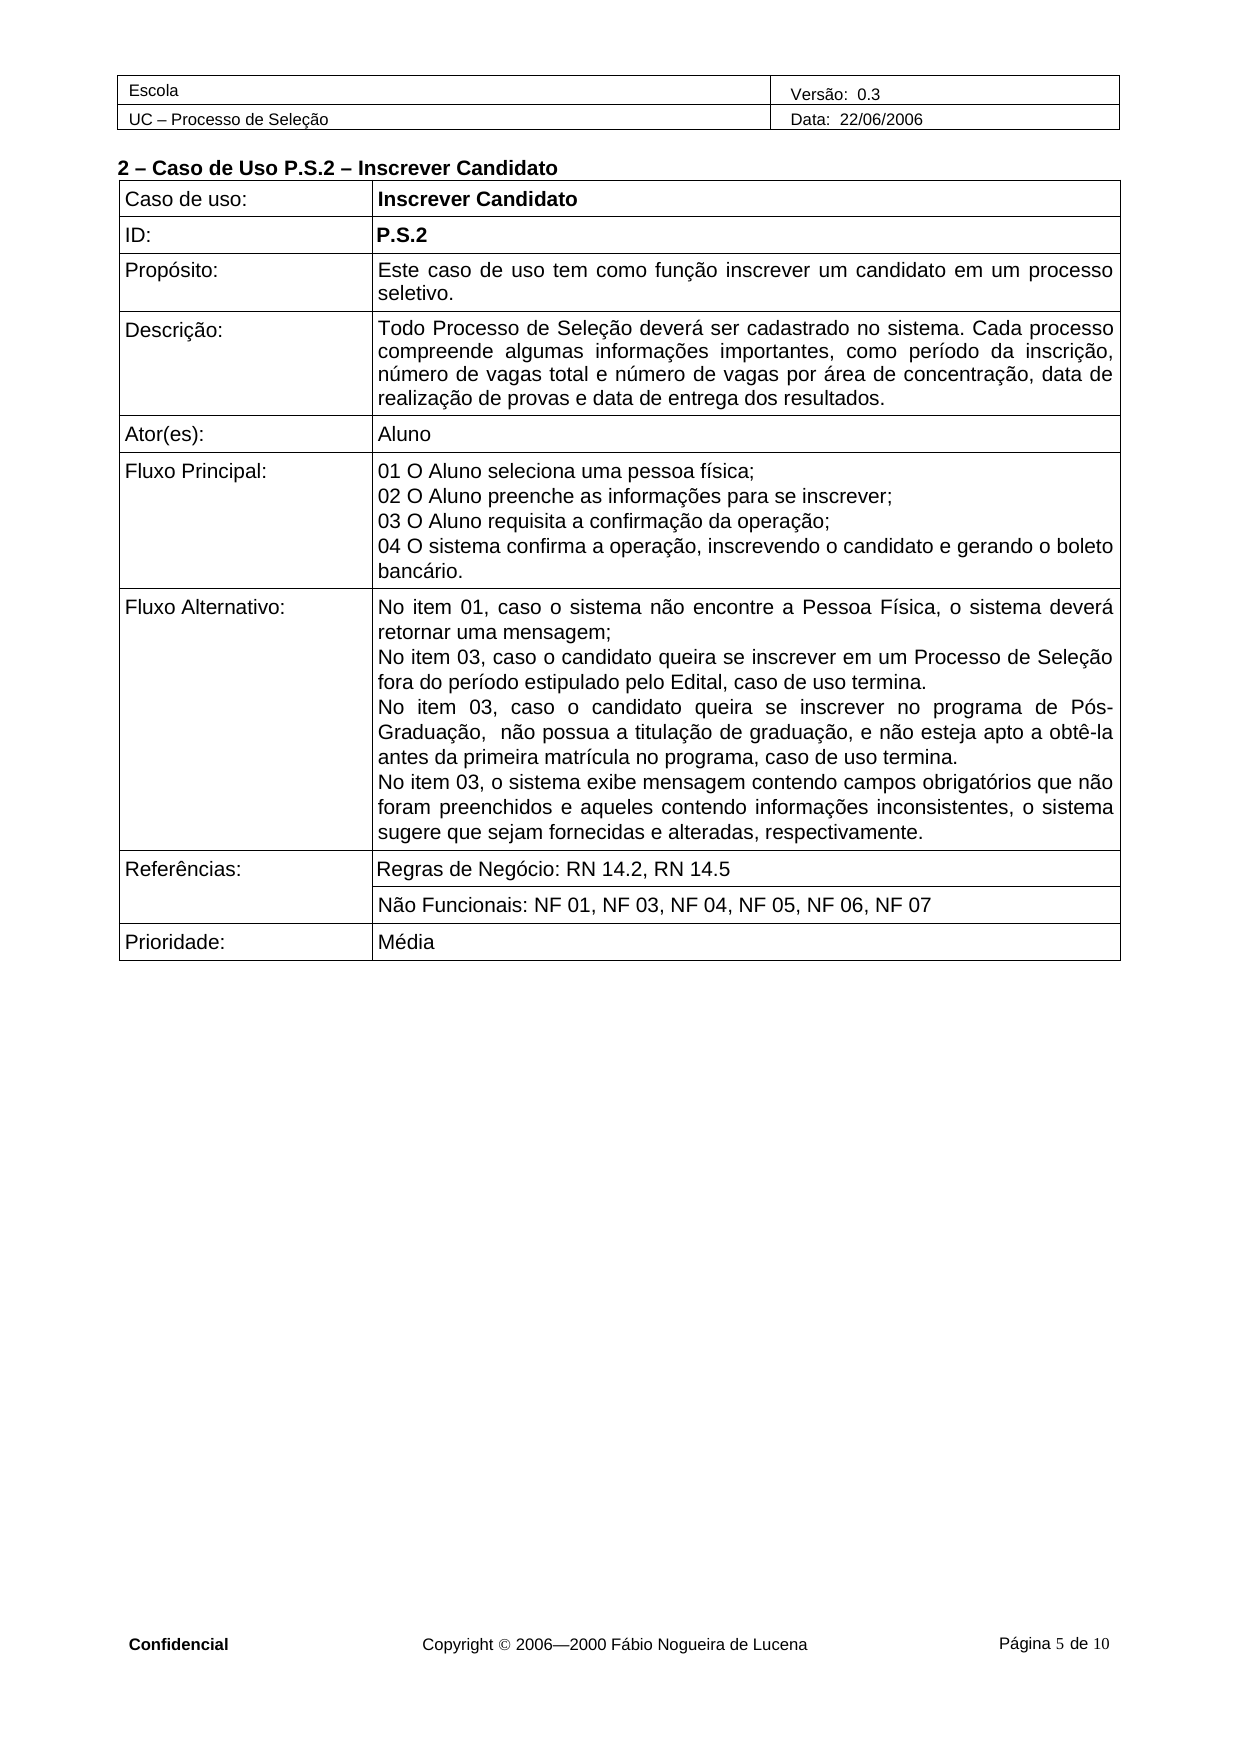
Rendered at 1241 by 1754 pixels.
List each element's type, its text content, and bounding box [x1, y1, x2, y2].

table_cell P.S.2 [373, 217, 1120, 253]
table_header Caso de uso: [120, 181, 372, 216]
table_cell Não Funcionais: NF 01, NF 03, NF 04, NF 05, NF 06, NF 07 [373, 887, 1120, 923]
table_cell Aluno [373, 416, 1120, 452]
table_cell No item 01, caso o sistema não encontre a Pessoa Física, o sistema deverá retornar uma mensagem; No item 03, caso o candidato queira se inscrever em um Processo de Seleção fora do período estipulado pelo Edital, caso de uso termina. No item 03, caso o candidato queira se inscrever no programa de Pós-Graduação, não possua a titulação de graduação, e não esteja apto a obtê-la antes da primeira matrícula no programa, caso de uso termina. No item 03, o sistema exibe mensagem contendo campos obrigatórios que não foram preenchidos e aqueles contendo informações inconsistentes, o sistema sugere que sejam fornecidas e alteradas, respectivamente. [373, 589, 1120, 850]
table_cell Prioridade: [120, 924, 372, 959]
table_cell Este caso de uso tem como função inscrever um candidato em um processo seletivo. [373, 254, 1120, 311]
table_cell Média [373, 924, 1120, 959]
table_cell ID: [120, 217, 372, 253]
table_cell Descrição: [120, 312, 372, 415]
table_cell Referências: [120, 851, 372, 923]
table_header Regras de Negócio: RN 14.2, RN 14.5 [373, 851, 1120, 886]
table_cell Propósito: [120, 254, 372, 311]
table_header Inscrever Candidato [373, 181, 1120, 216]
table_cell Todo Processo de Seleção deverá ser cadastrado no sistema. Cada processo compreende algumas informações importantes, como período da inscrição, número de vagas total e número de vagas por área de concentração, data de realização de provas e data de entrega dos resultados. [373, 312, 1120, 415]
table_cell 01 O Aluno seleciona uma pessoa física; 02 O Aluno preenche as informações para se inscrever; 03 O Aluno requisita a confirmação da operação; 04 O sistema confirma a operação, inscrevendo o candidato e gerando o boleto bancário. [373, 453, 1120, 588]
table_cell Ator(es): [120, 416, 372, 452]
table_cell Fluxo Principal: [120, 453, 372, 588]
text 2 – Caso de Uso P.S.2 – Inscrever Candidato [117, 154, 1120, 179]
table_cell Fluxo Alternativo: [120, 589, 372, 850]
